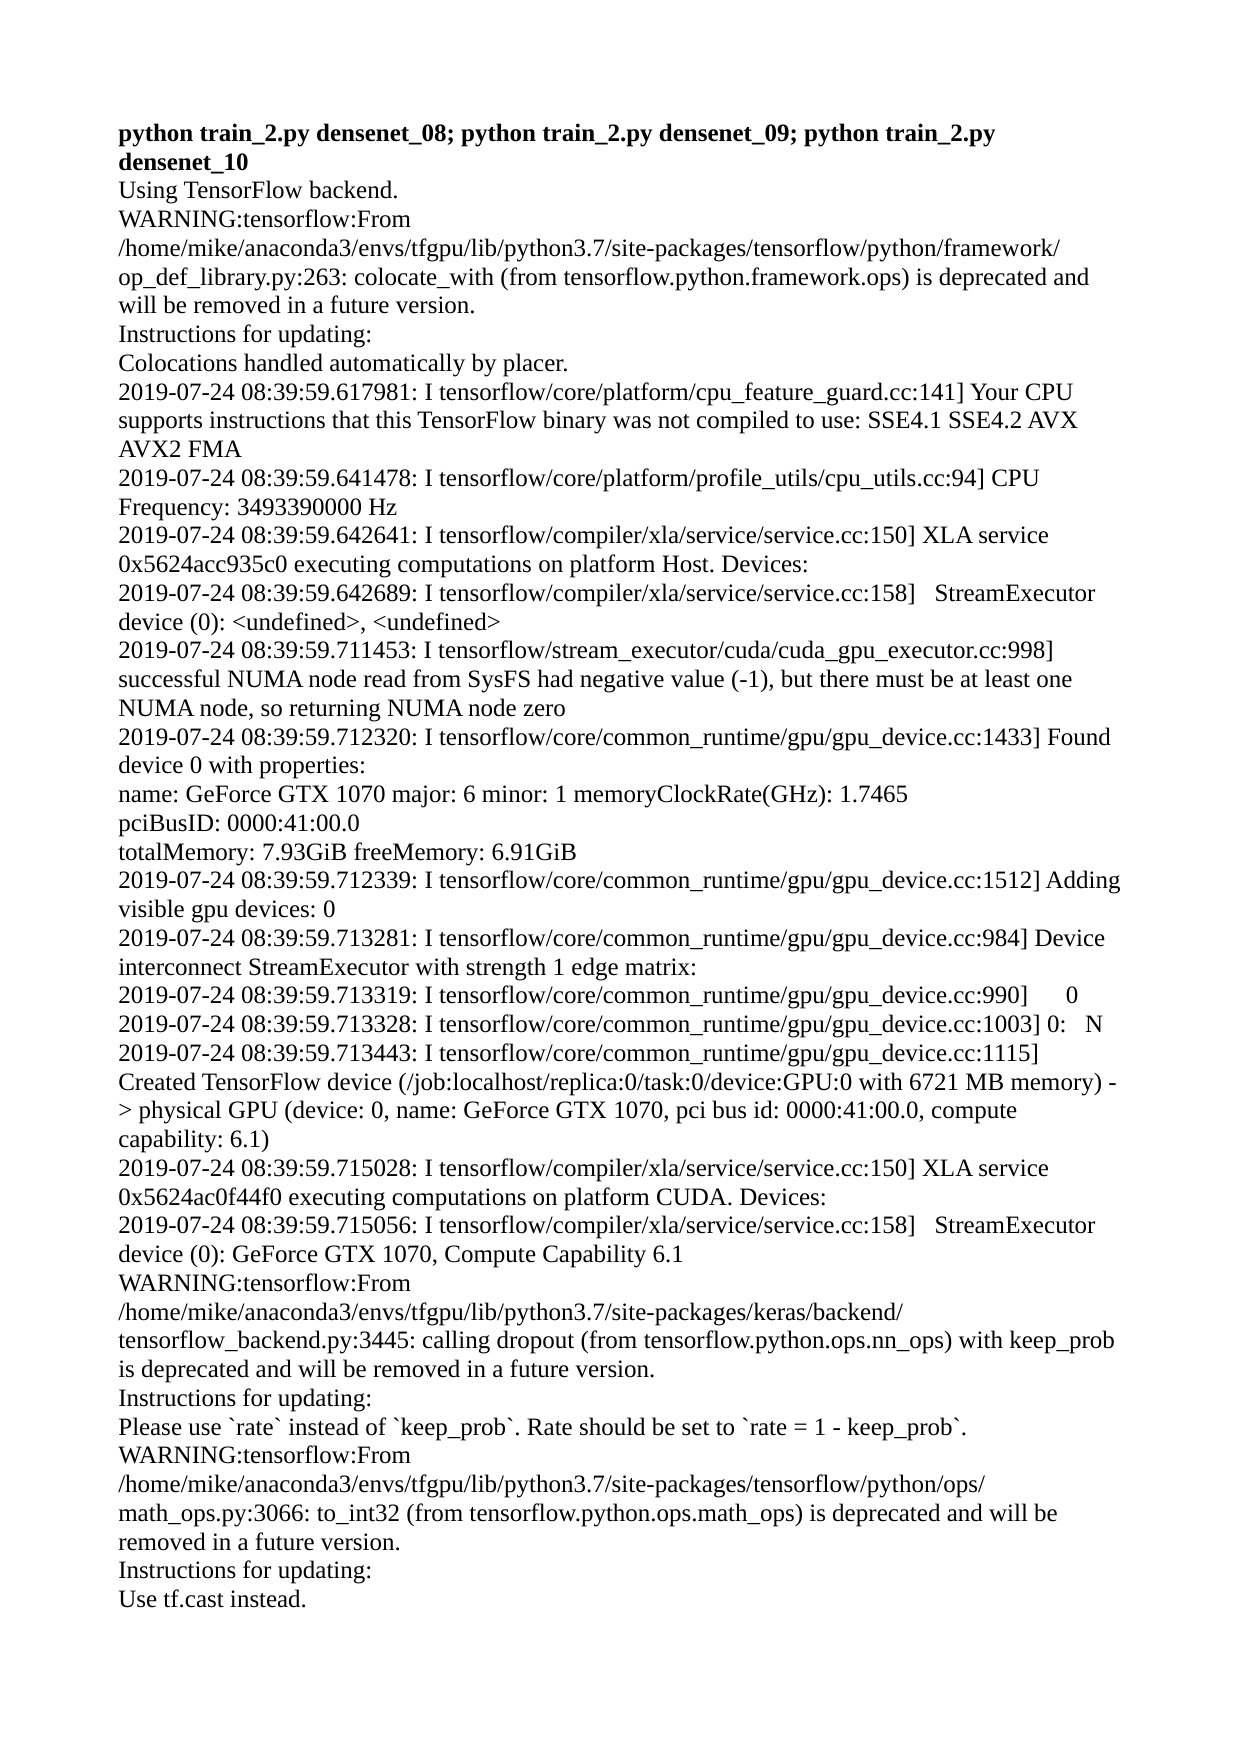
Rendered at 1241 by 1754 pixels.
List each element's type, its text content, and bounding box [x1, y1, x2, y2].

text 2019-07-24 08:39:59.642689: I tensorflow/compiler/xla/service/service.cc:158] StreamExecutor device (0): <undefined>, <undefined> [118, 578, 1122, 636]
text Please use `rate` instead of `keep_prob`. Rate should be set to `rate = 1 - keep_prob`. [118, 1412, 1122, 1441]
text name: GeForce GTX 1070 major: 6 minor: 1 memoryClockRate(GHz): 1.7465 [118, 779, 1122, 808]
text pciBusID: 0000:41:00.0 [118, 808, 1122, 837]
text Instructions for updating: [118, 1556, 1122, 1584]
text WARNING:tensorflow:From /home/mike/anaconda3/envs/tfgpu/lib/python3.7/site-packages/keras/backend/tensorflow_backend.py:3445: calling dropout (from tensorflow.python.ops.nn_ops) with keep_prob is deprecated and will be removed in a future version. [118, 1268, 1122, 1383]
text Instructions for updating: [118, 1383, 1122, 1412]
text totalMemory: 7.93GiB freeMemory: 6.91GiB [118, 837, 1122, 866]
text 2019-07-24 08:39:59.712339: I tensorflow/core/common_runtime/gpu/gpu_device.cc:1512] Adding visible gpu devices: 0 [118, 866, 1122, 923]
text 2019-07-24 08:39:59.712320: I tensorflow/core/common_runtime/gpu/gpu_device.cc:1433] Found device 0 with properties: [118, 722, 1122, 779]
text 2019-07-24 08:39:59.642641: I tensorflow/compiler/xla/service/service.cc:150] XLA service 0x5624acc935c0 executing computations on platform Host. Devices: [118, 521, 1122, 578]
text Use tf.cast instead. [118, 1584, 1122, 1613]
text 2019-07-24 08:39:59.715056: I tensorflow/compiler/xla/service/service.cc:158] StreamExecutor device (0): GeForce GTX 1070, Compute Capability 6.1 [118, 1211, 1122, 1268]
text 2019-07-24 08:39:59.715028: I tensorflow/compiler/xla/service/service.cc:150] XLA service 0x5624ac0f44f0 executing computations on platform CUDA. Devices: [118, 1153, 1122, 1211]
text Colocations handled automatically by placer. [118, 348, 1122, 377]
text 2019-07-24 08:39:59.713328: I tensorflow/core/common_runtime/gpu/gpu_device.cc:1003] 0: N [118, 1009, 1122, 1038]
text WARNING:tensorflow:From /home/mike/anaconda3/envs/tfgpu/lib/python3.7/site-packages/tensorflow/python/ops/math_ops.py:3066: to_int32 (from tensorflow.python.ops.math_ops) is deprecated and will be removed in a future version. [118, 1441, 1122, 1556]
text Instructions for updating: [118, 319, 1122, 348]
text 2019-07-24 08:39:59.713281: I tensorflow/core/common_runtime/gpu/gpu_device.cc:984] Device interconnect StreamExecutor with strength 1 edge matrix: [118, 923, 1122, 981]
text 2019-07-24 08:39:59.713443: I tensorflow/core/common_runtime/gpu/gpu_device.cc:1115] Created TensorFlow device (/job:localhost/replica:0/task:0/device:GPU:0 with 6721 MB memory) -> physical GPU (device: 0, name: GeForce GTX 1070, pci bus id: 0000:41:00.0, compute capability: 6.1) [118, 1038, 1122, 1153]
text WARNING:tensorflow:From /home/mike/anaconda3/envs/tfgpu/lib/python3.7/site-packages/tensorflow/python/framework/op_def_library.py:263: colocate_with (from tensorflow.python.framework.ops) is deprecated and will be removed in a future version. [118, 204, 1122, 319]
text 2019-07-24 08:39:59.711453: I tensorflow/stream_executor/cuda/cuda_gpu_executor.cc:998] successful NUMA node read from SysFS had negative value (-1), but there must be at least one NUMA node, so returning NUMA node zero [118, 636, 1122, 722]
text 2019-07-24 08:39:59.641478: I tensorflow/core/platform/profile_utils/cpu_utils.cc:94] CPU Frequency: 3493390000 Hz [118, 463, 1122, 521]
text 2019-07-24 08:39:59.713319: I tensorflow/core/common_runtime/gpu/gpu_device.cc:990] 0 [118, 981, 1122, 1009]
text python train_2.py densenet_08; python train_2.py densenet_09; python train_2.py densenet_10 [118, 118, 1122, 176]
text 2019-07-24 08:39:59.617981: I tensorflow/core/platform/cpu_feature_guard.cc:141] Your CPU supports instructions that this TensorFlow binary was not compiled to use: SSE4.1 SSE4.2 AVX AVX2 FMA [118, 377, 1122, 463]
text Using TensorFlow backend. [118, 176, 1122, 204]
